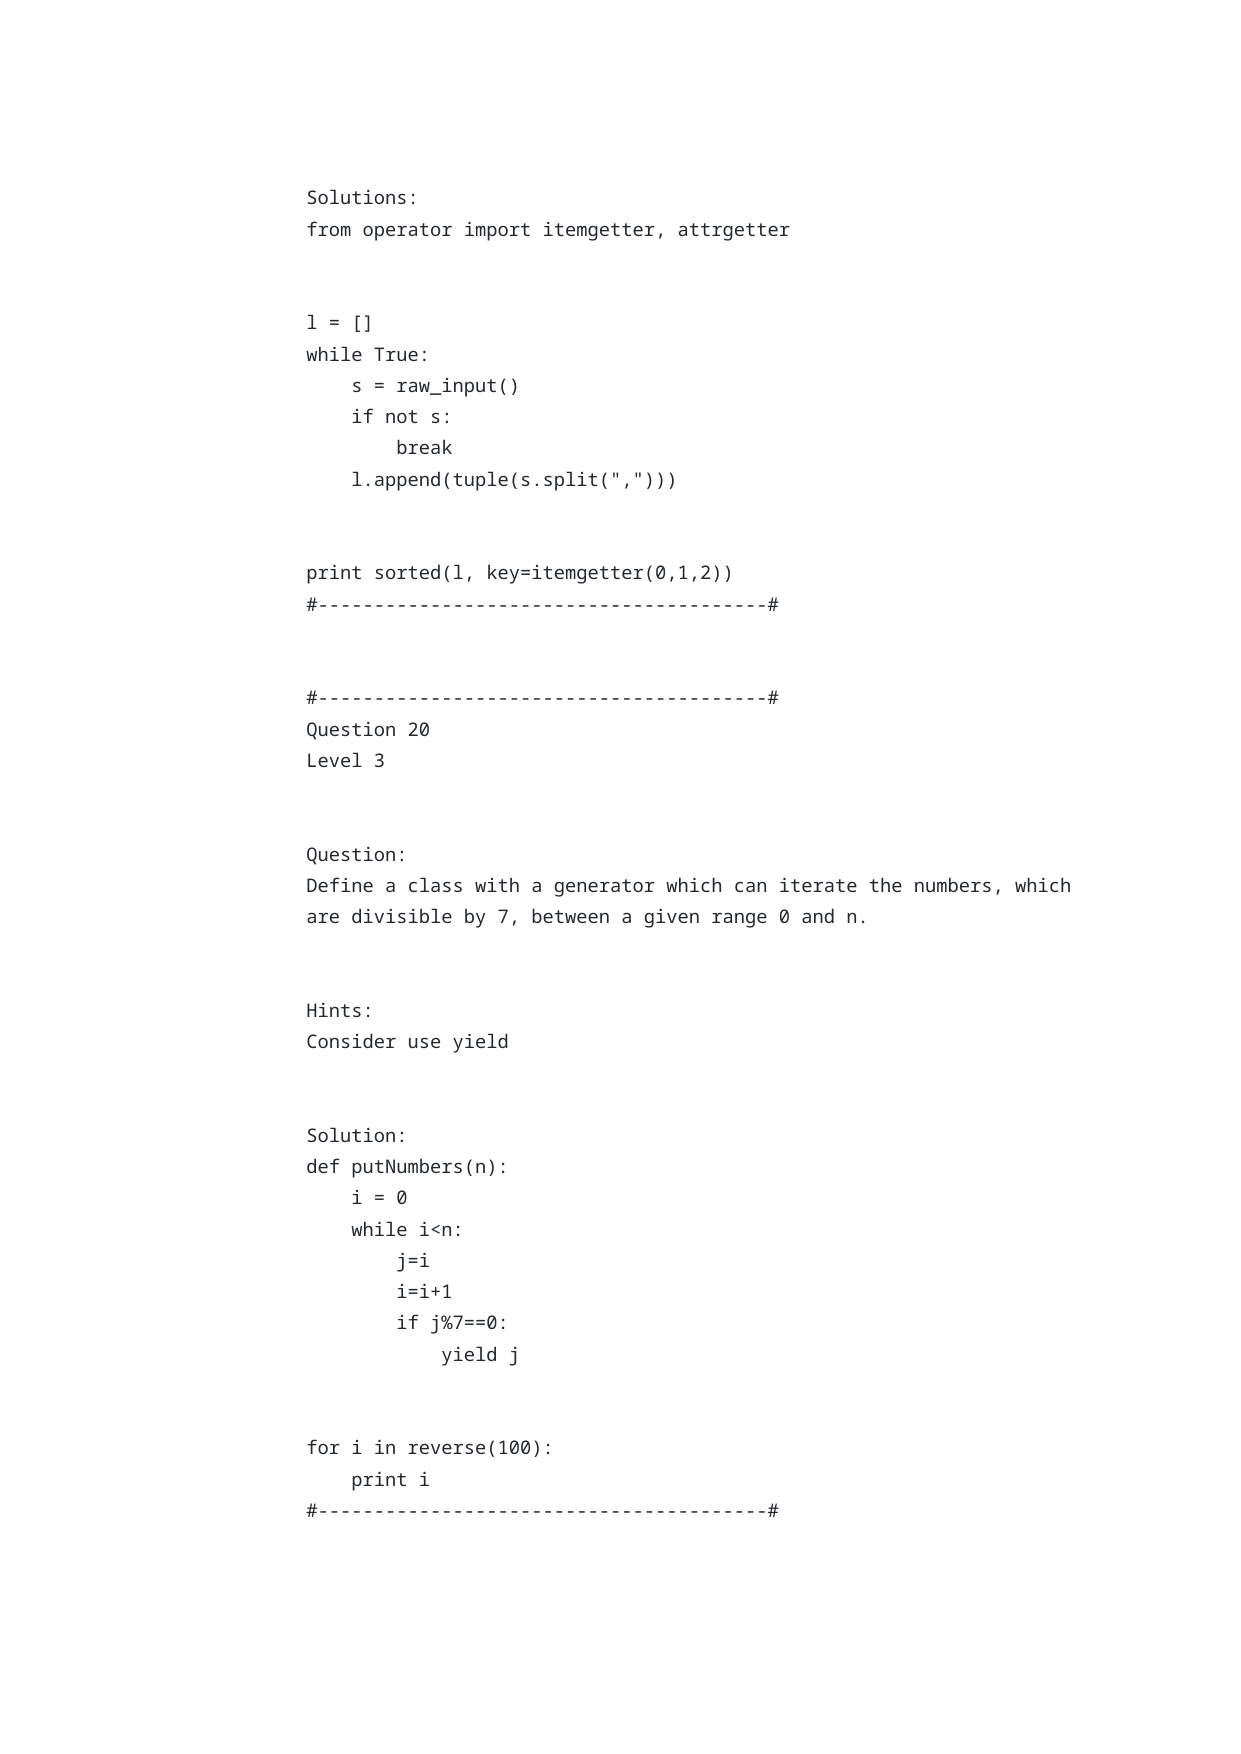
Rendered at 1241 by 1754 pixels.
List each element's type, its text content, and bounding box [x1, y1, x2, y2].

table_cell [146, 304, 291, 335]
table_cell [146, 1116, 291, 1148]
table_cell [146, 398, 291, 429]
table_cell def putNumbers(n): [291, 1148, 1091, 1179]
table_cell [146, 585, 291, 616]
table_cell [146, 179, 291, 210]
table_cell [291, 241, 1091, 304]
table_cell if j%7==0: [291, 1304, 1091, 1335]
table_cell for i in reverse(100): [291, 1429, 1091, 1460]
table_cell print i [291, 1460, 1091, 1491]
table_cell [146, 1241, 291, 1273]
table_cell [146, 1148, 291, 1179]
table_cell [291, 1523, 1091, 1585]
table_cell break [291, 429, 1091, 460]
table_cell [291, 773, 1091, 835]
table_cell [291, 1054, 1091, 1116]
table_cell [146, 1366, 291, 1429]
table_cell [146, 1523, 291, 1585]
table_cell l = [] [291, 304, 1091, 335]
table_cell [146, 148, 291, 179]
table_cell [146, 429, 291, 460]
table_cell print sorted(l, key=itemgetter(0,1,2)) [291, 554, 1091, 585]
table_cell [146, 1054, 291, 1116]
table_cell while True: [291, 335, 1091, 366]
table_cell [146, 1460, 291, 1491]
table_cell i=i+1 [291, 1273, 1091, 1304]
table_cell [146, 1335, 291, 1366]
table_cell [146, 991, 291, 1023]
table_cell Define a class with a generator which can iterate the numbers, which are divisible by 7, between a given range 0 and n. [291, 866, 1091, 929]
table_cell Consider use yield [291, 1023, 1091, 1054]
table_cell [146, 366, 291, 398]
table_cell j=i [291, 1241, 1091, 1273]
table_cell [146, 1429, 291, 1460]
table_cell [146, 554, 291, 585]
table_cell while i<n: [291, 1210, 1091, 1241]
table_cell Question: [291, 835, 1091, 866]
table_cell [291, 491, 1091, 554]
table_cell [146, 866, 291, 929]
table_cell s = raw_input() [291, 366, 1091, 398]
table_cell [146, 929, 291, 991]
table_cell l.append(tuple(s.split(","))) [291, 460, 1091, 491]
table_cell #----------------------------------------# [291, 1491, 1091, 1523]
table_cell [146, 679, 291, 710]
table_cell i = 0 [291, 1179, 1091, 1210]
table_cell Solution: [291, 1116, 1091, 1148]
table_cell Solutions: [291, 179, 1091, 210]
table_cell [146, 491, 291, 554]
table_cell [291, 616, 1091, 679]
table_cell [146, 335, 291, 366]
table_cell [146, 1491, 291, 1523]
table_cell [291, 929, 1091, 991]
table_cell [146, 241, 291, 304]
table_cell [146, 1023, 291, 1054]
table_cell if not s: [291, 398, 1091, 429]
table_cell [146, 210, 291, 241]
table_cell [146, 616, 291, 679]
table_cell [146, 1304, 291, 1335]
table_cell Question 20 [291, 710, 1091, 741]
table_cell [291, 1366, 1091, 1429]
table_cell [146, 1179, 291, 1210]
table_cell #----------------------------------------# [291, 679, 1091, 710]
table_cell [146, 773, 291, 835]
table_cell #----------------------------------------# [291, 585, 1091, 616]
table_cell from operator import itemgetter, attrgetter [291, 210, 1091, 241]
table_cell Hints: [291, 991, 1091, 1023]
table_cell [146, 1273, 291, 1304]
table_cell [146, 460, 291, 491]
table_cell [291, 148, 1091, 179]
table_cell [146, 710, 291, 741]
table_cell [146, 741, 291, 773]
table_cell [146, 835, 291, 866]
table_cell Level 3 [291, 741, 1091, 773]
table_cell [146, 1210, 291, 1241]
table_cell yield j [291, 1335, 1091, 1366]
